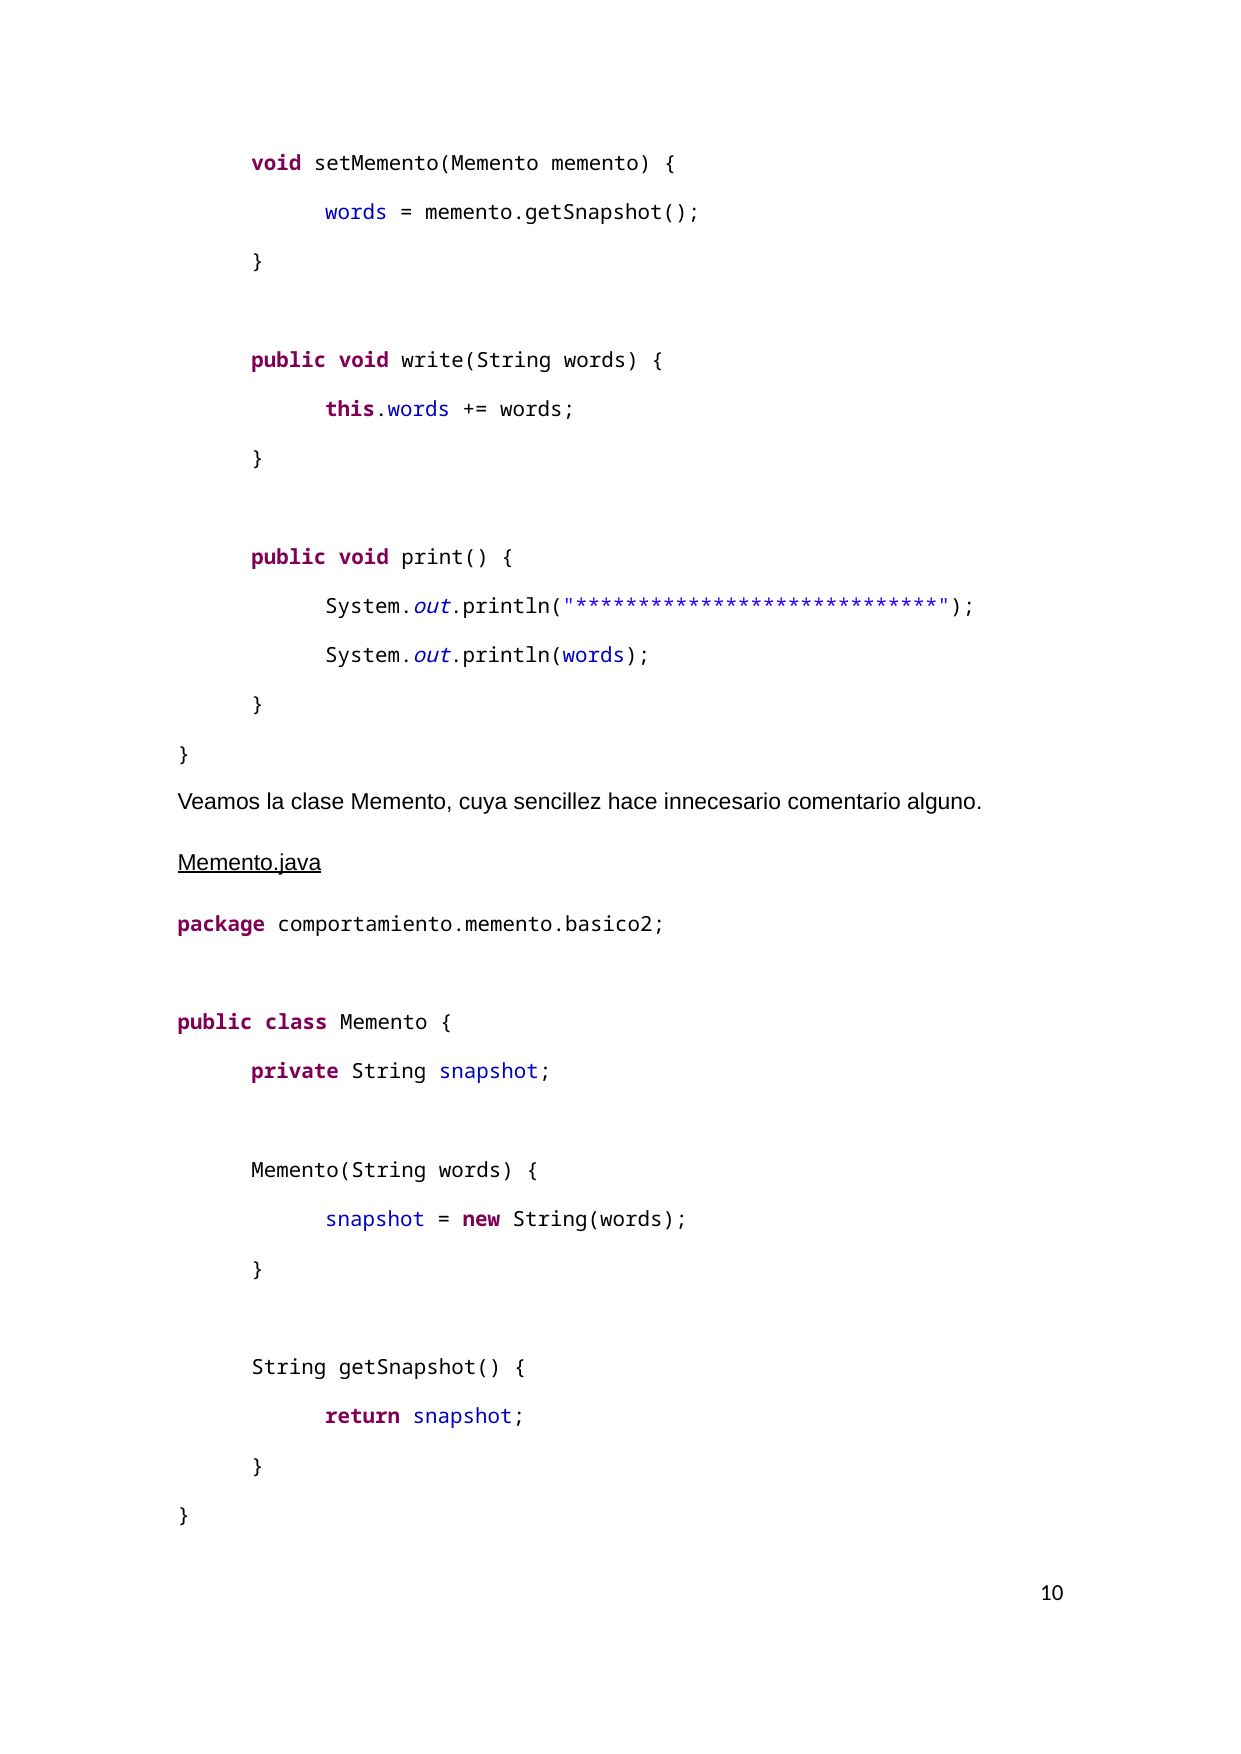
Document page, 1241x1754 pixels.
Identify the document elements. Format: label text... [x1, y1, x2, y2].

text Memento(String words) { [177, 1155, 1063, 1183]
text public class Memento { [177, 1007, 1063, 1036]
text } [177, 1451, 1063, 1479]
text return snapshot; [177, 1401, 1063, 1430]
text } [177, 1254, 1063, 1282]
text words = memento.getSnapshot(); [177, 197, 1063, 225]
text } [177, 443, 1063, 472]
text String getSnapshot() { [177, 1352, 1063, 1381]
text public void write(String words) { [177, 345, 1063, 373]
text snapshot = new String(words); [177, 1204, 1063, 1233]
text } [177, 1500, 1063, 1528]
text System.out.println("*****************************"); [177, 591, 1063, 619]
text this.words += words; [177, 394, 1063, 422]
text private String snapshot; [177, 1057, 1063, 1085]
text } [177, 739, 1063, 767]
text void setMemento(Memento memento) { [177, 148, 1063, 176]
text } [177, 246, 1063, 274]
text package comportamiento.memento.basico2; [177, 909, 1063, 937]
text System.out.println(words); [177, 640, 1063, 669]
text } [177, 689, 1063, 718]
text public void print() { [177, 542, 1063, 570]
text Memento.java [177, 848, 1063, 875]
text Veamos la clase Memento, cuya sencillez hace innecesario comentario alguno. [177, 788, 1063, 814]
